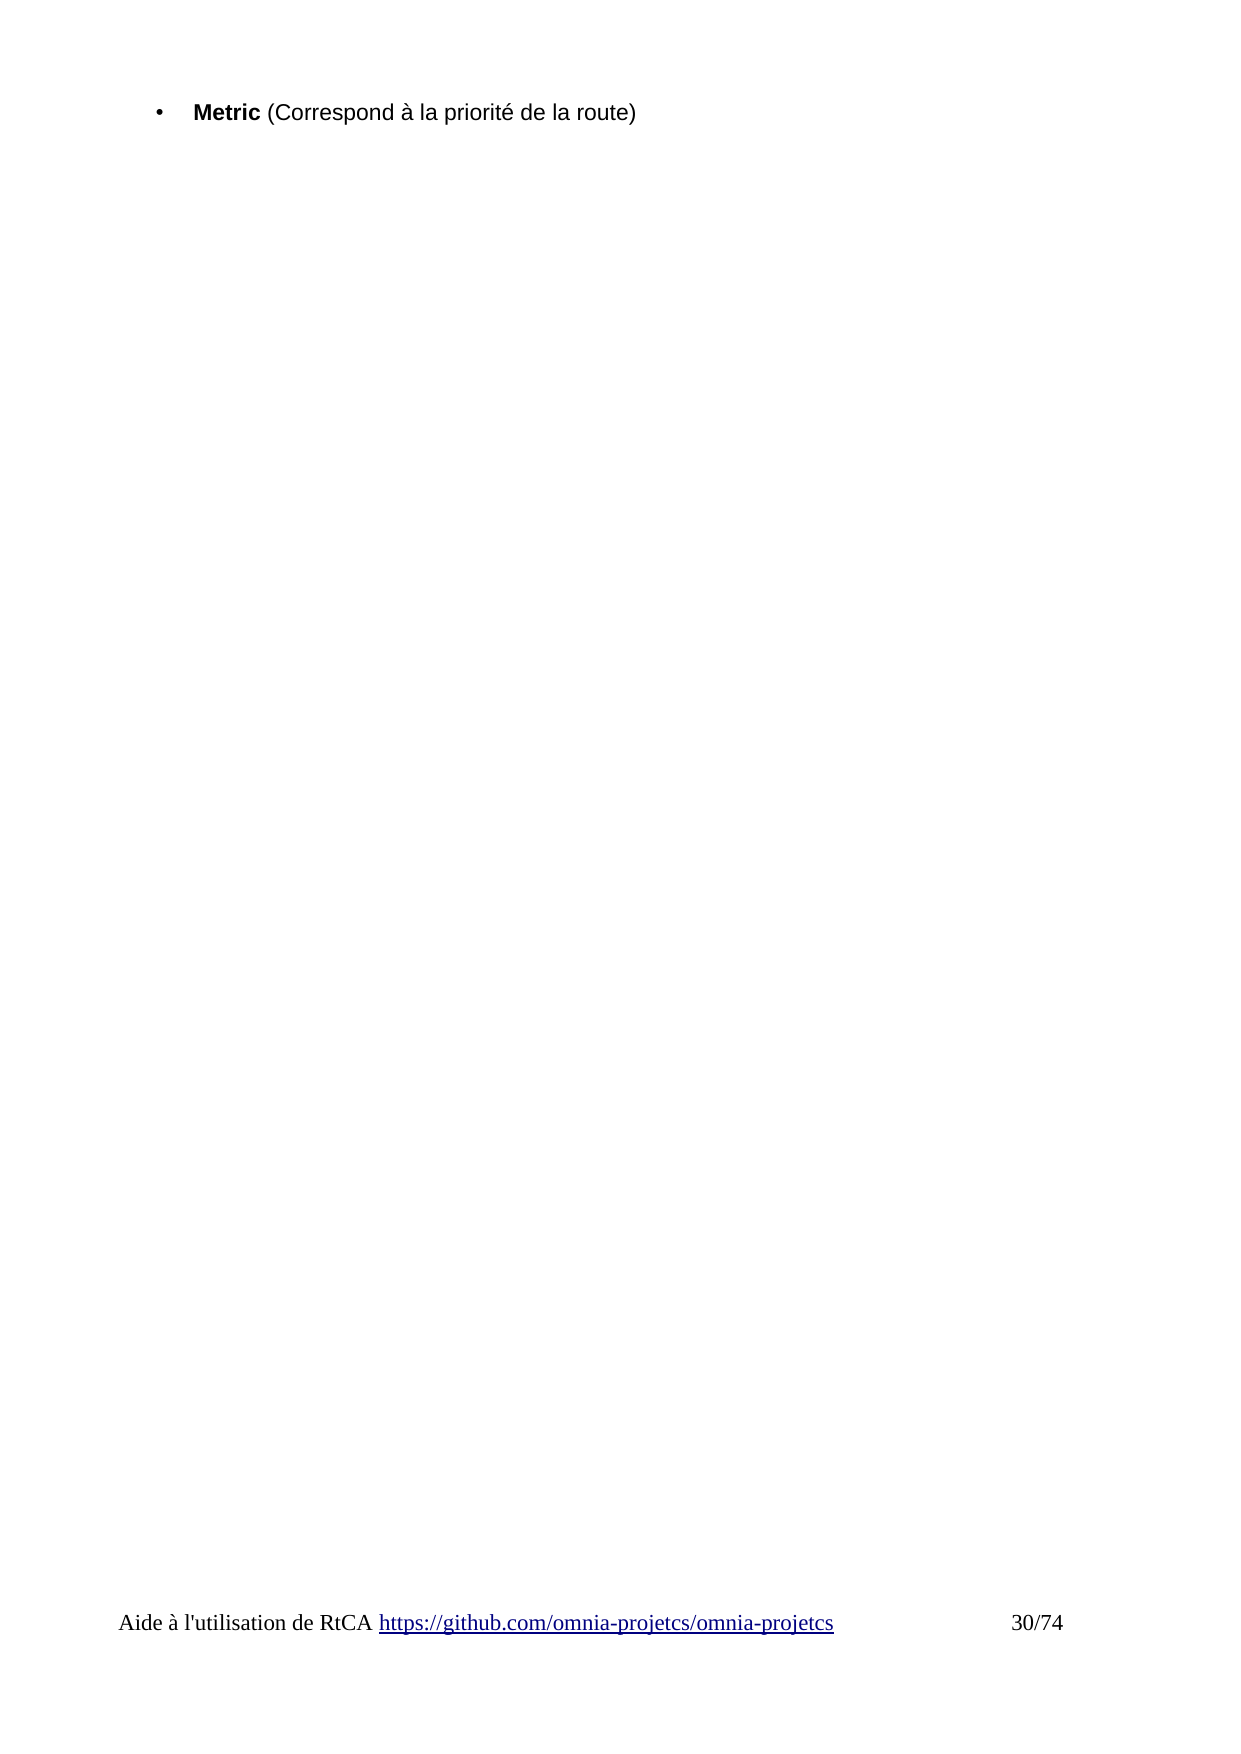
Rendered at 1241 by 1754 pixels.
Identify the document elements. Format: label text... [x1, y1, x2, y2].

list Metric (Correspond à la priorité de la route) [156, 98, 1122, 125]
